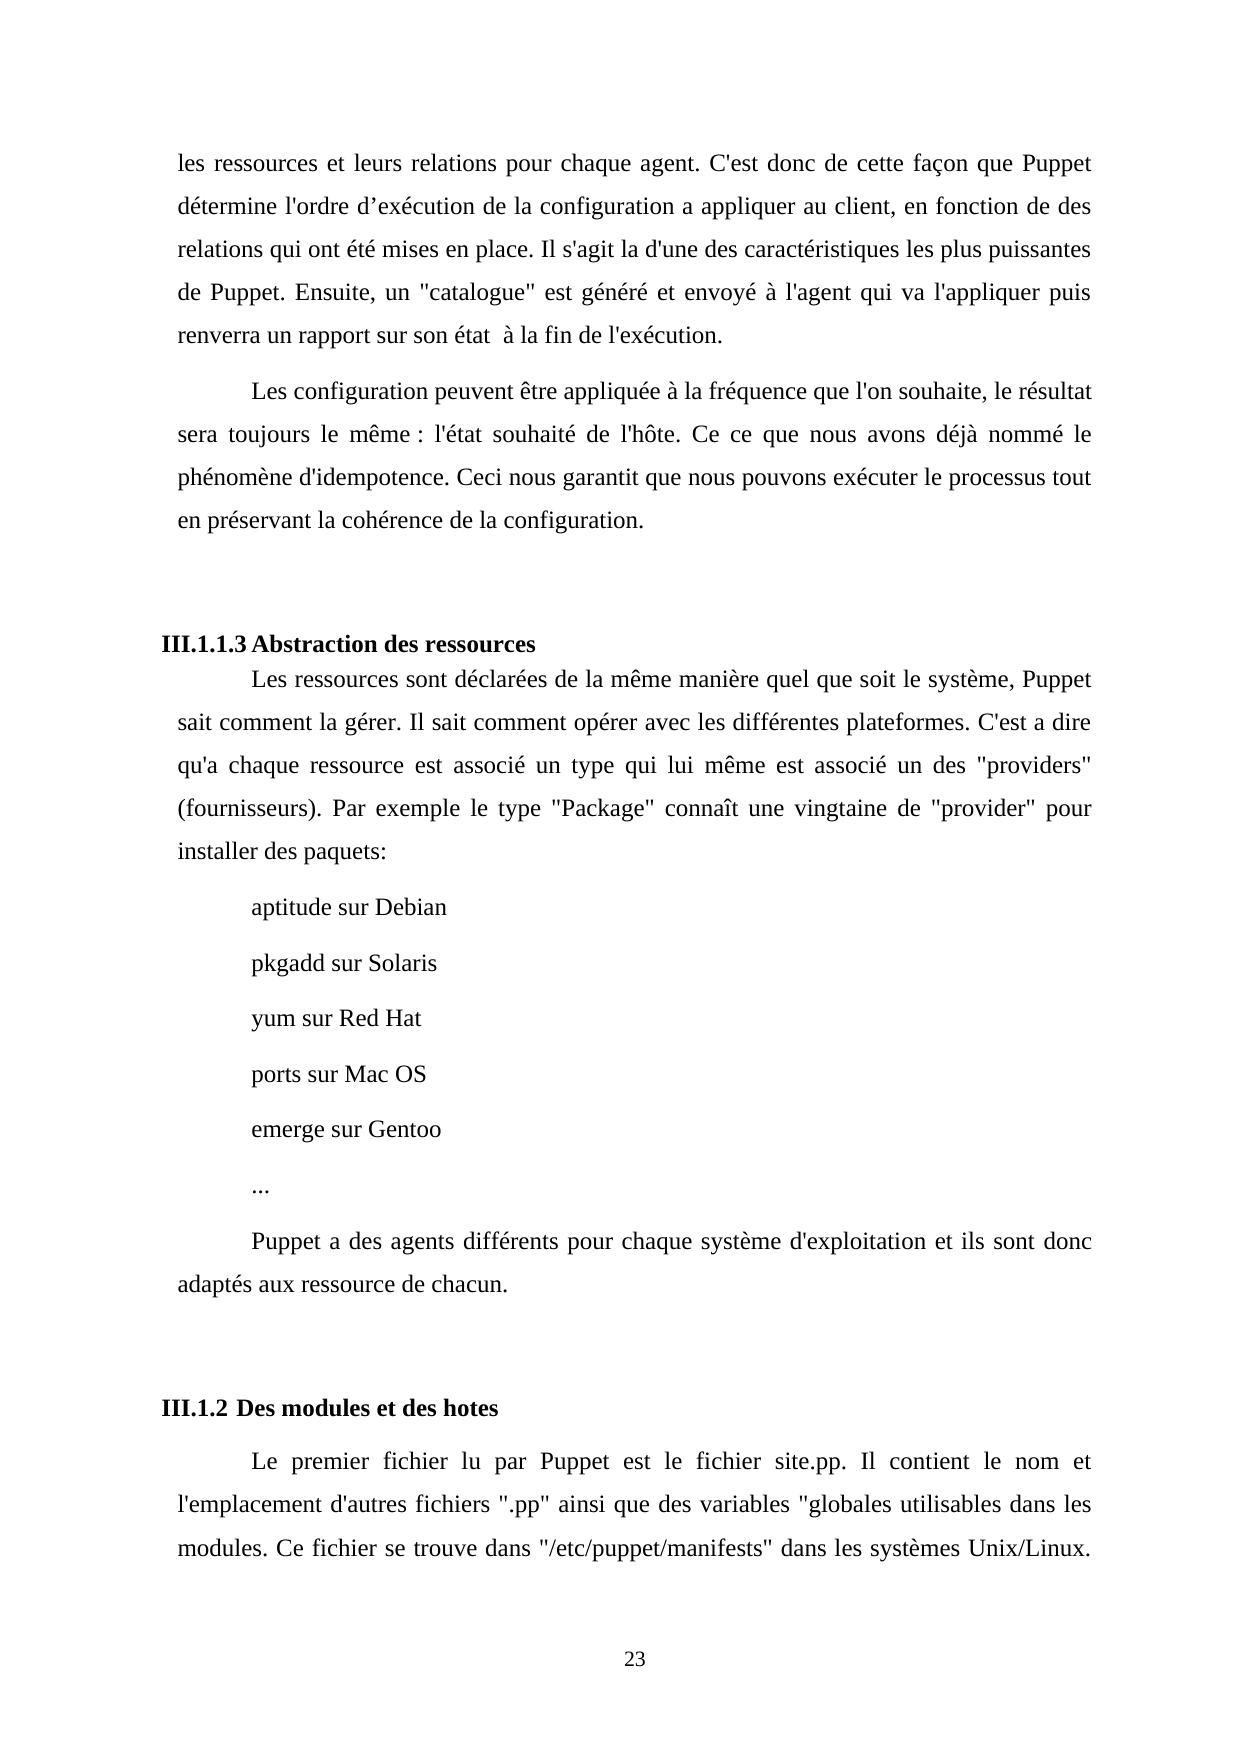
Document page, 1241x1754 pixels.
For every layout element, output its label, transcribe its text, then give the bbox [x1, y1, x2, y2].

subtitle Des modules et des hotes [161, 1393, 1092, 1421]
subtitle Abstraction des ressources [161, 629, 1092, 658]
text aptitude sur Debian [177, 892, 1092, 921]
text les ressources et leurs relations pour chaque agent. C'est donc de cette façon que Puppet détermine l'ordre d’exécution de la configuration a appliquer au client, en fonction de des relations qui ont été mises en place. Il s'agit la d'une des caractéristiques les plus puissantes de Puppet. Ensuite, un "catalogue" est généré et envoyé à l'agent qui va l'appliquer puis renverra un rapport sur son état à la fin de l'exécution. [177, 148, 1092, 349]
text ports sur Mac OS [177, 1059, 1092, 1088]
text yum sur Red Hat [177, 1003, 1092, 1032]
text Les ressources sont déclarées de la même manière quel que soit le système, Puppet sait comment la gérer. Il sait comment opérer avec les différentes plateformes. C'est a dire qu'a chaque ressource est associé un type qui lui même est associé un des "providers" (fournisseurs). Par exemple le type "Package" connaît une vingtaine de "provider" pour installer des paquets: [177, 664, 1092, 865]
text ... [177, 1170, 1092, 1199]
text emerge sur Gentoo [177, 1114, 1092, 1143]
text Les configuration peuvent être appliquée à la fréquence que l'on souhaite, le résultat sera toujours le même : l'état souhaité de l'hôte. Ce ce que nous avons déjà nommé le phénomène d'idempotence. Ceci nous garantit que nous pouvons exécuter le processus tout en préservant la cohérence de la configuration. [177, 376, 1092, 534]
text Le premier fichier lu par Puppet est le fichier site.pp. Il contient le nom et l'emplacement d'autres fichiers ".pp" ainsi que des variables "globales utilisables dans les modules. Ce fichier se trouve dans "/etc/puppet/manifests" dans les systèmes Unix/Linux. [177, 1446, 1092, 1561]
text Puppet a des agents différents pour chaque système d'exploitation et ils sont donc adaptés aux ressource de chacun. [177, 1226, 1092, 1298]
text pkgadd sur Solaris [177, 948, 1092, 976]
